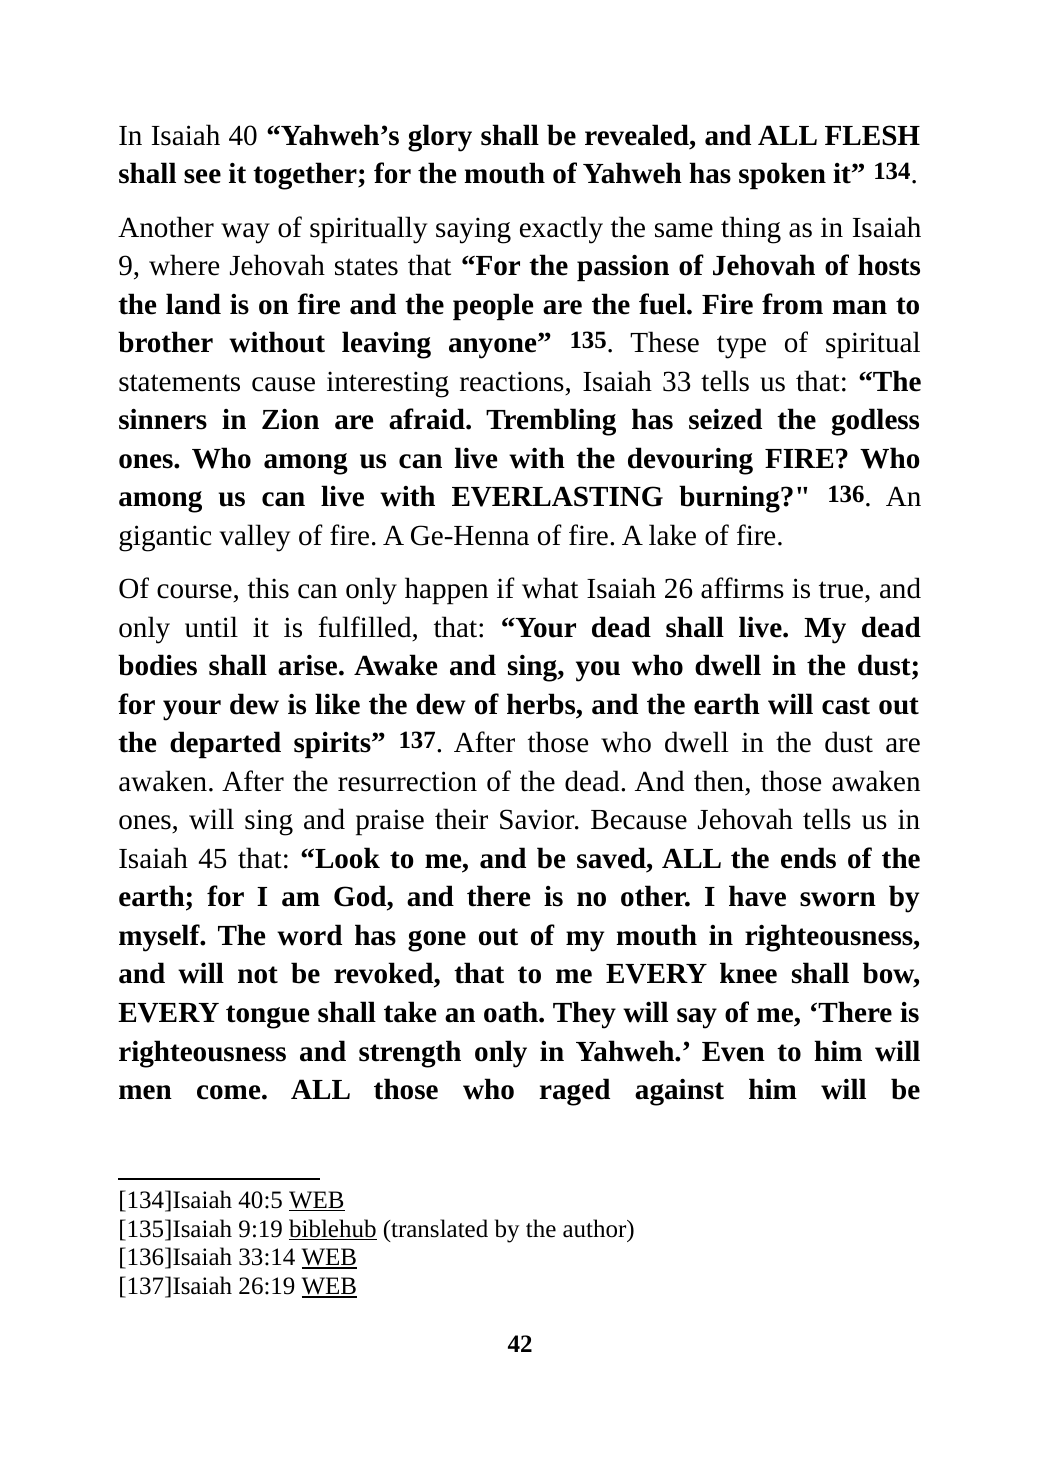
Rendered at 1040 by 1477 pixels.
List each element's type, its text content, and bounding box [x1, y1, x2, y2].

text Isaiah 33:14 WEB [118, 1242, 921, 1271]
text Isaiah 40:5 WEB [118, 1185, 921, 1214]
text In Isaiah 40 “Yahweh’s glory shall be revealed, and ALL FLESH shall see it together; for the mouth of Yahweh has spoken it” . [118, 118, 921, 190]
text Another way of spiritually saying exactly the same thing as in Isaiah 9, where Jehovah states that “For the passion of Jehovah of hosts the land is on fire and the people are the fuel. Fire from man to brother without leaving anyone” . These type of spiritual statements cause interesting reactions, Isaiah 33 tells us that: “The sinners in Zion are afraid. Trembling has seized the godless ones. Who among us can live with the devouring FIRE? Who among us can live with EVERLASTING burning?" . An gigantic valley of fire. A Ge-Henna of fire. A lake of fire. [118, 210, 921, 552]
text Isaiah 9:19 biblehub (translated by the author) [118, 1214, 921, 1242]
text Isaiah 26:19 WEB [118, 1271, 921, 1300]
text Of course, this can only happen if what Isaiah 26 affirms is true, and only until it is fulfilled, that: “Your dead shall live. My dead bodies shall arise. Awake and sing, you who dwell in the dust; for your dew is like the dew of herbs, and the earth will cast out the departed spirits” . After those who dwell in the dust are awaken. After the resurrection of the dead. And then, those awaken ones, will sing and praise their Savior. Because Jehovah tells us in Isaiah 45 that: “Look to me, and be saved, ALL the ends of the earth; for I am God, and there is no other. I have sworn by myself. The word has gone out of my mouth in righteousness, and will not be revoked, that to me EVERY knee shall bow, EVERY tongue shall take an oath. They will say of me, ‘There is righteousness and strength only in Yahweh.’ Even to him will men come. ALL those who raged against him will be [118, 571, 921, 1106]
